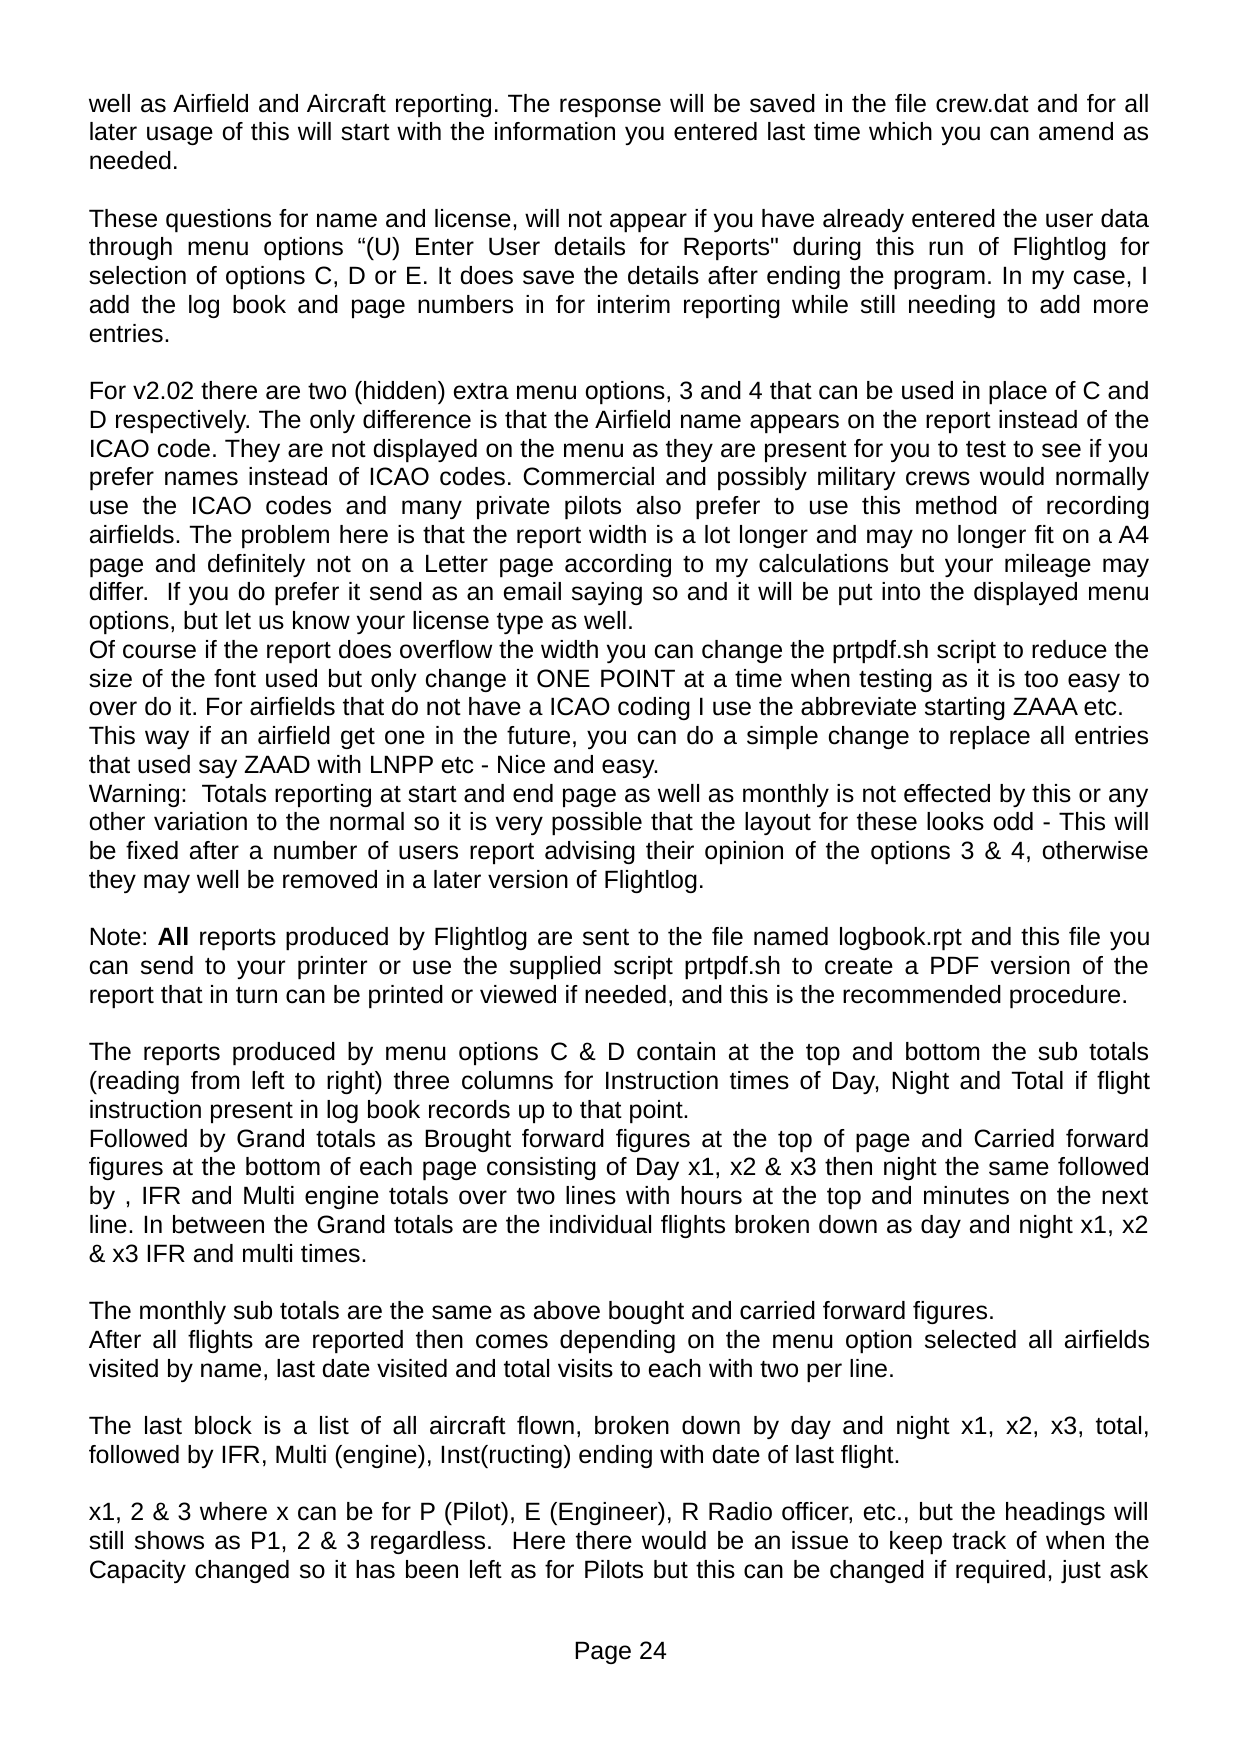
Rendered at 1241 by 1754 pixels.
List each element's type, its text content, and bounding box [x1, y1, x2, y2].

text This way if an airfield get one in the future, you can do a simple change to replace all entries that used say ZAAD with LNPP etc - Nice and easy. [88, 721, 1152, 778]
text For v2.02 there are two (hidden) extra menu options, 3 and 4 that can be used in place of C and D respectively. The only difference is that the Airfield name appears on the report instead of the ICAO code. They are not displayed on the menu as they are present for you to test to see if you prefer names instead of ICAO codes. Commercial and possibly military crews would normally use the ICAO codes and many private pilots also prefer to use this method of recording airfields. The problem here is that the report width is a lot longer and may no longer fit on a A4 page and definitely not on a Letter page according to my calculations but your mileage may differ. If you do prefer it send as an email saying so and it will be put into the displayed menu options, but let us know your license type as well. [88, 376, 1152, 635]
text After all flights are reported then comes depending on the menu option selected all airfields visited by name, last date visited and total visits to each with two per line. [88, 1325, 1152, 1382]
text Of course if the report does overflow the width you can change the prtpdf.sh script to reduce the size of the font used but only change it ONE POINT at a time when testing as it is too easy to over do it. For airfields that do not have a ICAO coding I use the abbreviate starting ZAAA etc. [88, 635, 1152, 721]
text well as Airfield and Aircraft reporting. The response will be saved in the file crew.dat and for all later usage of this will start with the information you entered last time which you can amend as needed. [88, 88, 1152, 175]
text x1, 2 & 3 where x can be for P (Pilot), E (Engineer), R Radio officer, etc., but the headings will still shows as P1, 2 & 3 regardless. Here there would be an issue to keep track of when the Capacity changed so it has been left as for Pilots but this can be changed if required, just ask [88, 1497, 1152, 1583]
text Followed by Grand totals as Brought forward figures at the top of page and Carried forward figures at the bottom of each page consisting of Day x1, x2 & x3 then night the same followed by , IFR and Multi engine totals over two lines with hours at the top and minutes on the next line. In between the Grand totals are the individual flights broken down as day and night x1, x2 & x3 IFR and multi times. [88, 1123, 1152, 1267]
text The reports produced by menu options C & D contain at the top and bottom the sub totals (reading from left to right) three columns for Instruction times of Day, Night and Total if flight instruction present in log book records up to that point. [88, 1037, 1152, 1123]
text Warning: Totals reporting at start and end page as well as monthly is not effected by this or any other variation to the normal so it is very possible that the layout for these looks odd - This will be fixed after a number of users report advising their opinion of the options 3 & 4, otherwise they may well be removed in a later version of Flightlog. [88, 778, 1152, 893]
text These questions for name and license, will not appear if you have already entered the user data through menu options “(U) Enter User details for Reports" during this run of Flightlog for selection of options C, D or E. It does save the details after ending the program. In my case, I add the log book and page numbers in for interim reporting while still needing to add more entries. [88, 203, 1152, 347]
text The last block is a list of all aircraft flown, broken down by day and night x1, x2, x3, total, followed by IFR, Multi (engine), Inst(ructing) ending with date of last flight. [88, 1411, 1152, 1468]
text Note: All reports produced by Flightlog are sent to the file named logbook.rpt and this file you can send to your printer or use the supplied script prtpdf.sh to create a PDF version of the report that in turn can be printed or viewed if needed, and this is the recommended procedure. [88, 922, 1152, 1008]
text The monthly sub totals are the same as above bought and carried forward figures. [88, 1296, 1152, 1325]
